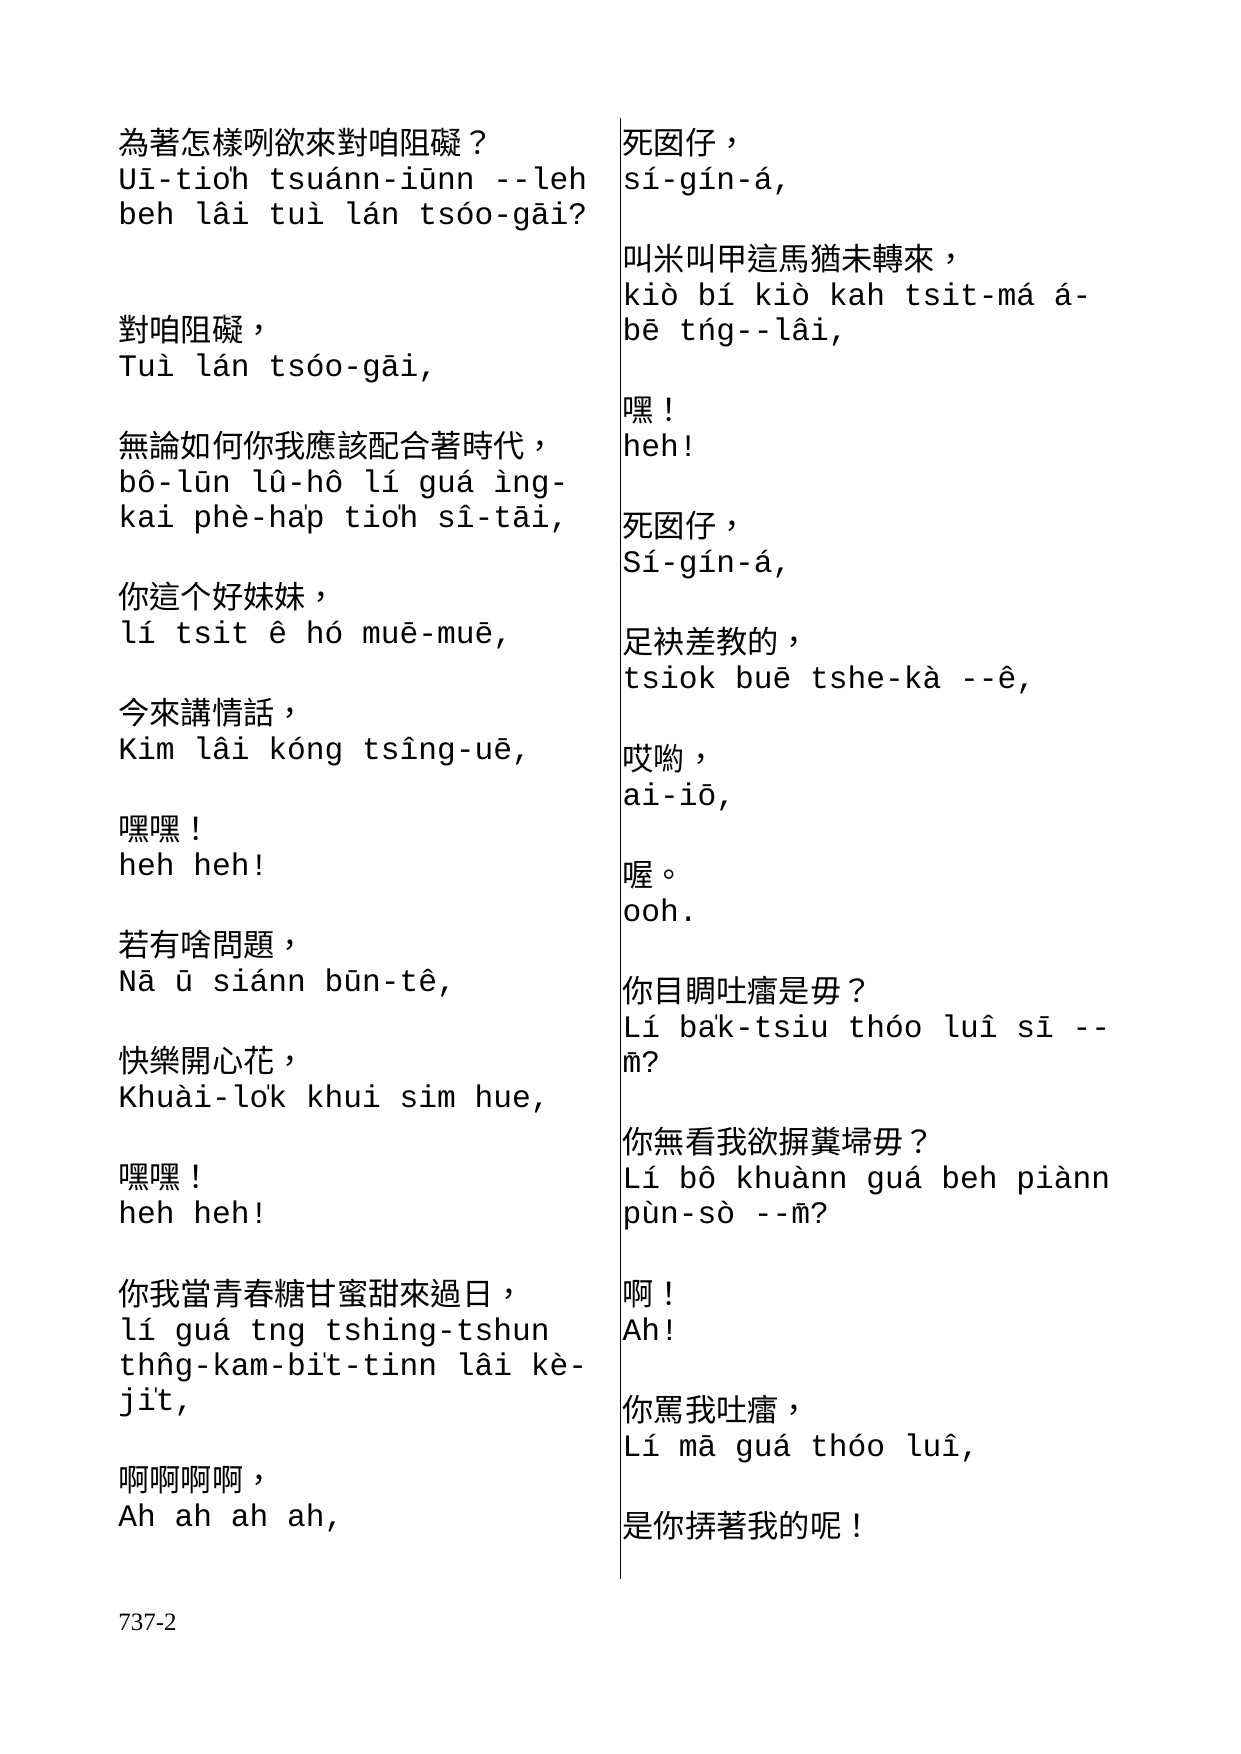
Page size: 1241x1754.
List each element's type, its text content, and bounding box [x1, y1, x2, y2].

text 死囡仔， [622, 118, 1122, 163]
text 嘿！ [622, 386, 1122, 431]
text 你無看我欲摒糞埽毋？ [622, 1117, 1122, 1162]
text 啊！ [622, 1269, 1122, 1314]
text sí-gín-á, [622, 163, 1122, 199]
text 你我當青春糖甘蜜甜來過日， [118, 1269, 618, 1314]
text 嘿嘿！ [118, 1153, 618, 1198]
text 你目睭吐癗是毋？ [622, 966, 1122, 1011]
text 啊啊啊啊， [118, 1456, 618, 1501]
text lí tsit ê hó muē-muē, [118, 618, 618, 653]
text 是你挵著我的呢！ [622, 1501, 1122, 1546]
text Khuài-lo̍k khui sim hue, [118, 1082, 618, 1117]
text 足袂差教的， [622, 618, 1122, 663]
text 對咱阻礙， [118, 305, 618, 350]
text 為著怎樣咧欲來對咱阻礙？ [118, 118, 618, 163]
text 死囡仔， [622, 502, 1122, 547]
text heh heh! [118, 1198, 618, 1233]
text heh heh! [118, 850, 618, 885]
text Nā ū siánn būn-tê, [118, 966, 618, 1001]
text 若有啥問題， [118, 921, 618, 966]
text lí guá tng tshing-tshun thn̂g-kam-bi̍t-tinn lâi kè-ji̍t, [118, 1314, 618, 1420]
text Lí ba̍k-tsiu thóo luî sī --m̄? [622, 1011, 1122, 1082]
text Ah! [622, 1314, 1122, 1349]
text ooh. [622, 895, 1122, 930]
text 嘿嘿！ [118, 804, 618, 850]
text kiò bí kiò kah tsit-má á-bē tńg--lâi, [622, 279, 1122, 350]
text 你罵我吐癗， [622, 1385, 1122, 1430]
text 你這个好妹妹， [118, 572, 618, 618]
text 喔。 [622, 850, 1122, 895]
text Lí mā guá thóo luî, [622, 1430, 1122, 1465]
text Ah ah ah ah, [118, 1501, 618, 1536]
text 無論如何你我應該配合著時代， [118, 421, 618, 466]
text bô-lūn lû-hô lí guá ìng-kai phè-ha̍p tio̍h sî-tāi, [118, 466, 618, 537]
text 快樂開心花， [118, 1037, 618, 1082]
text Lí bô khuànn guá beh piànn pùn-sò --m̄? [622, 1162, 1122, 1233]
text 哎喲， [622, 734, 1122, 779]
text Uī-tio̍h tsuánn-iūnn --leh beh lâi tuì lán tsóo-gāi? [118, 163, 618, 234]
text heh! [622, 431, 1122, 466]
text tsiok buē tshe-kà --ê, [622, 663, 1122, 698]
text ai-iō, [622, 779, 1122, 814]
text Sí-gín-á, [622, 547, 1122, 582]
text Tuì lán tsóo-gāi, [118, 350, 618, 386]
text Kim lâi kóng tsîng-uē, [118, 734, 618, 769]
text 叫米叫甲這馬猶未轉來， [622, 234, 1122, 279]
text 今來講情話， [118, 688, 618, 734]
